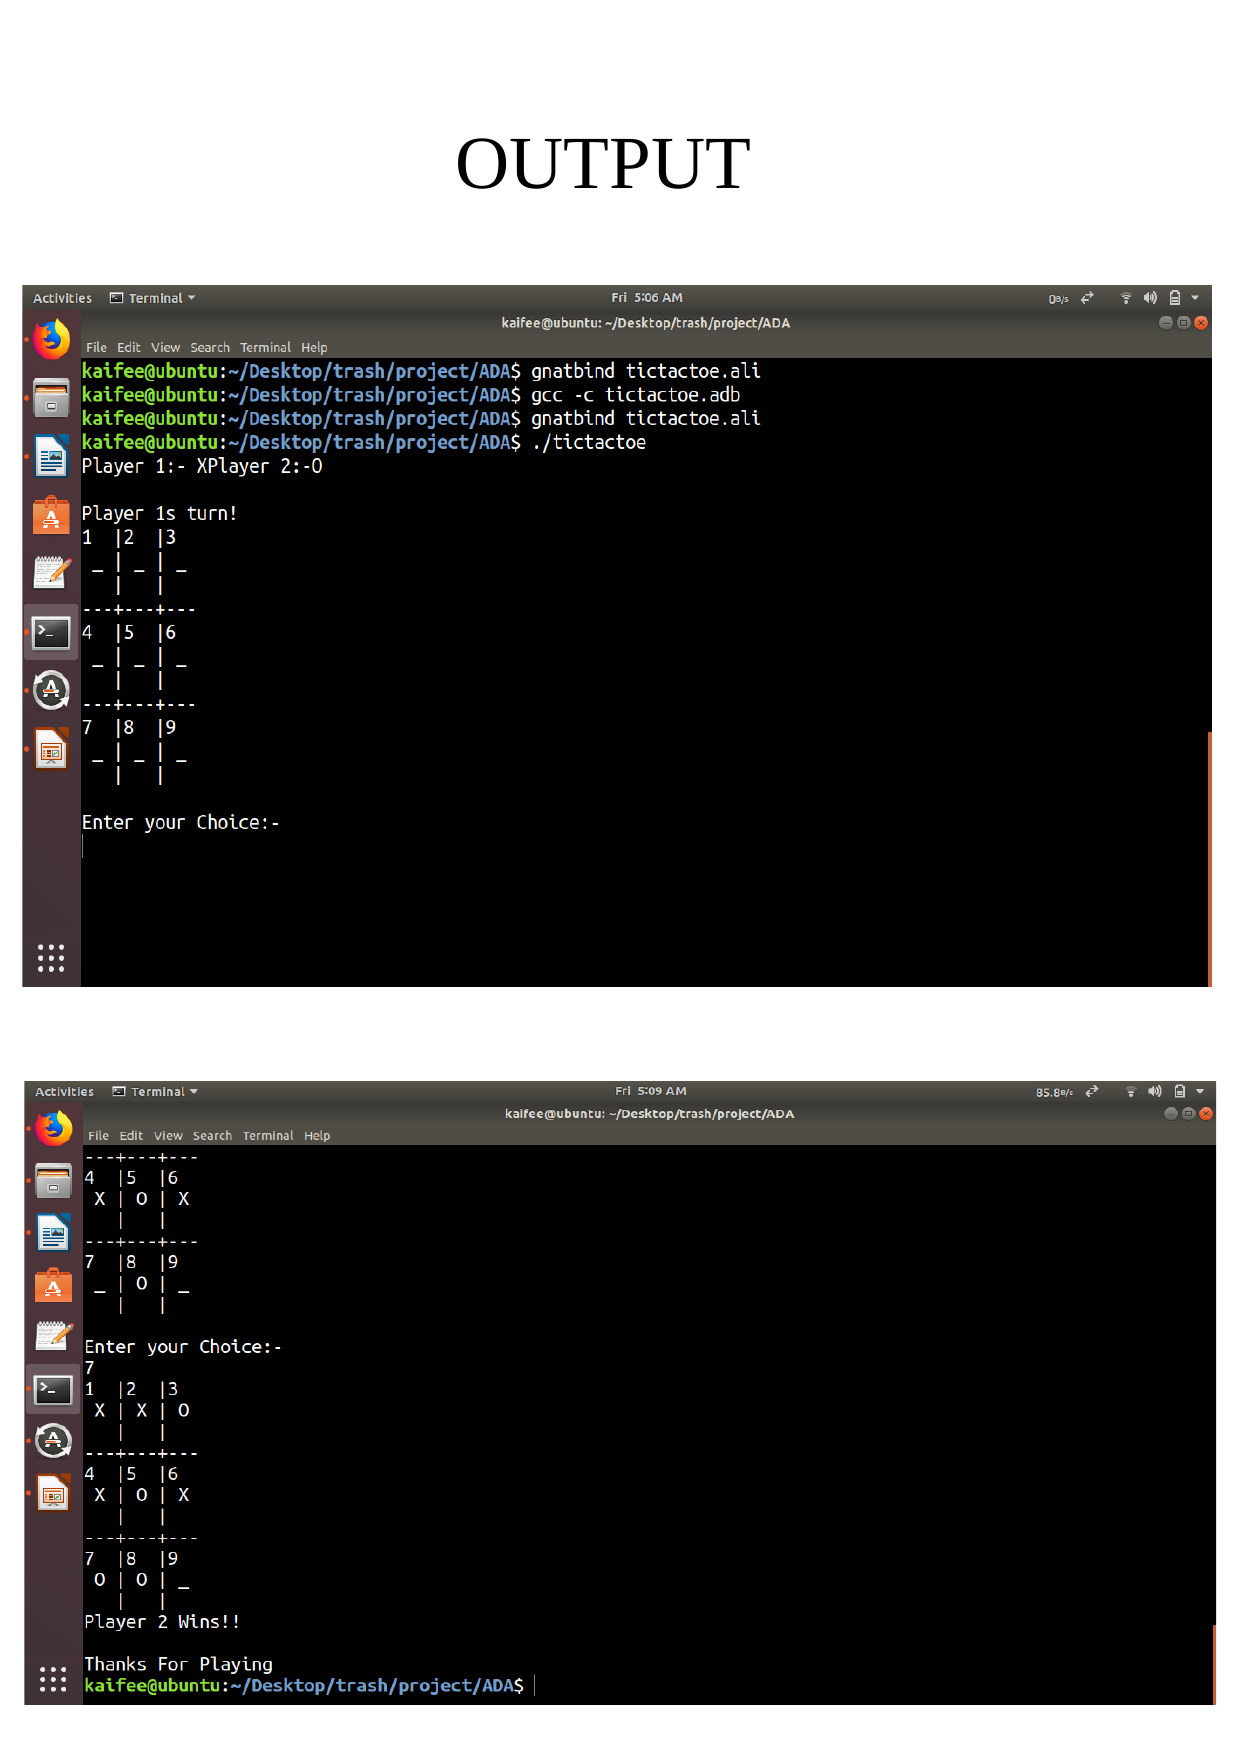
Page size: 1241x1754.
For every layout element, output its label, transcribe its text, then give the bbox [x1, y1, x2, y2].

picture [22, 285, 1212, 987]
text OUTPUT [118, 118, 1122, 204]
picture [24, 1081, 1217, 1705]
